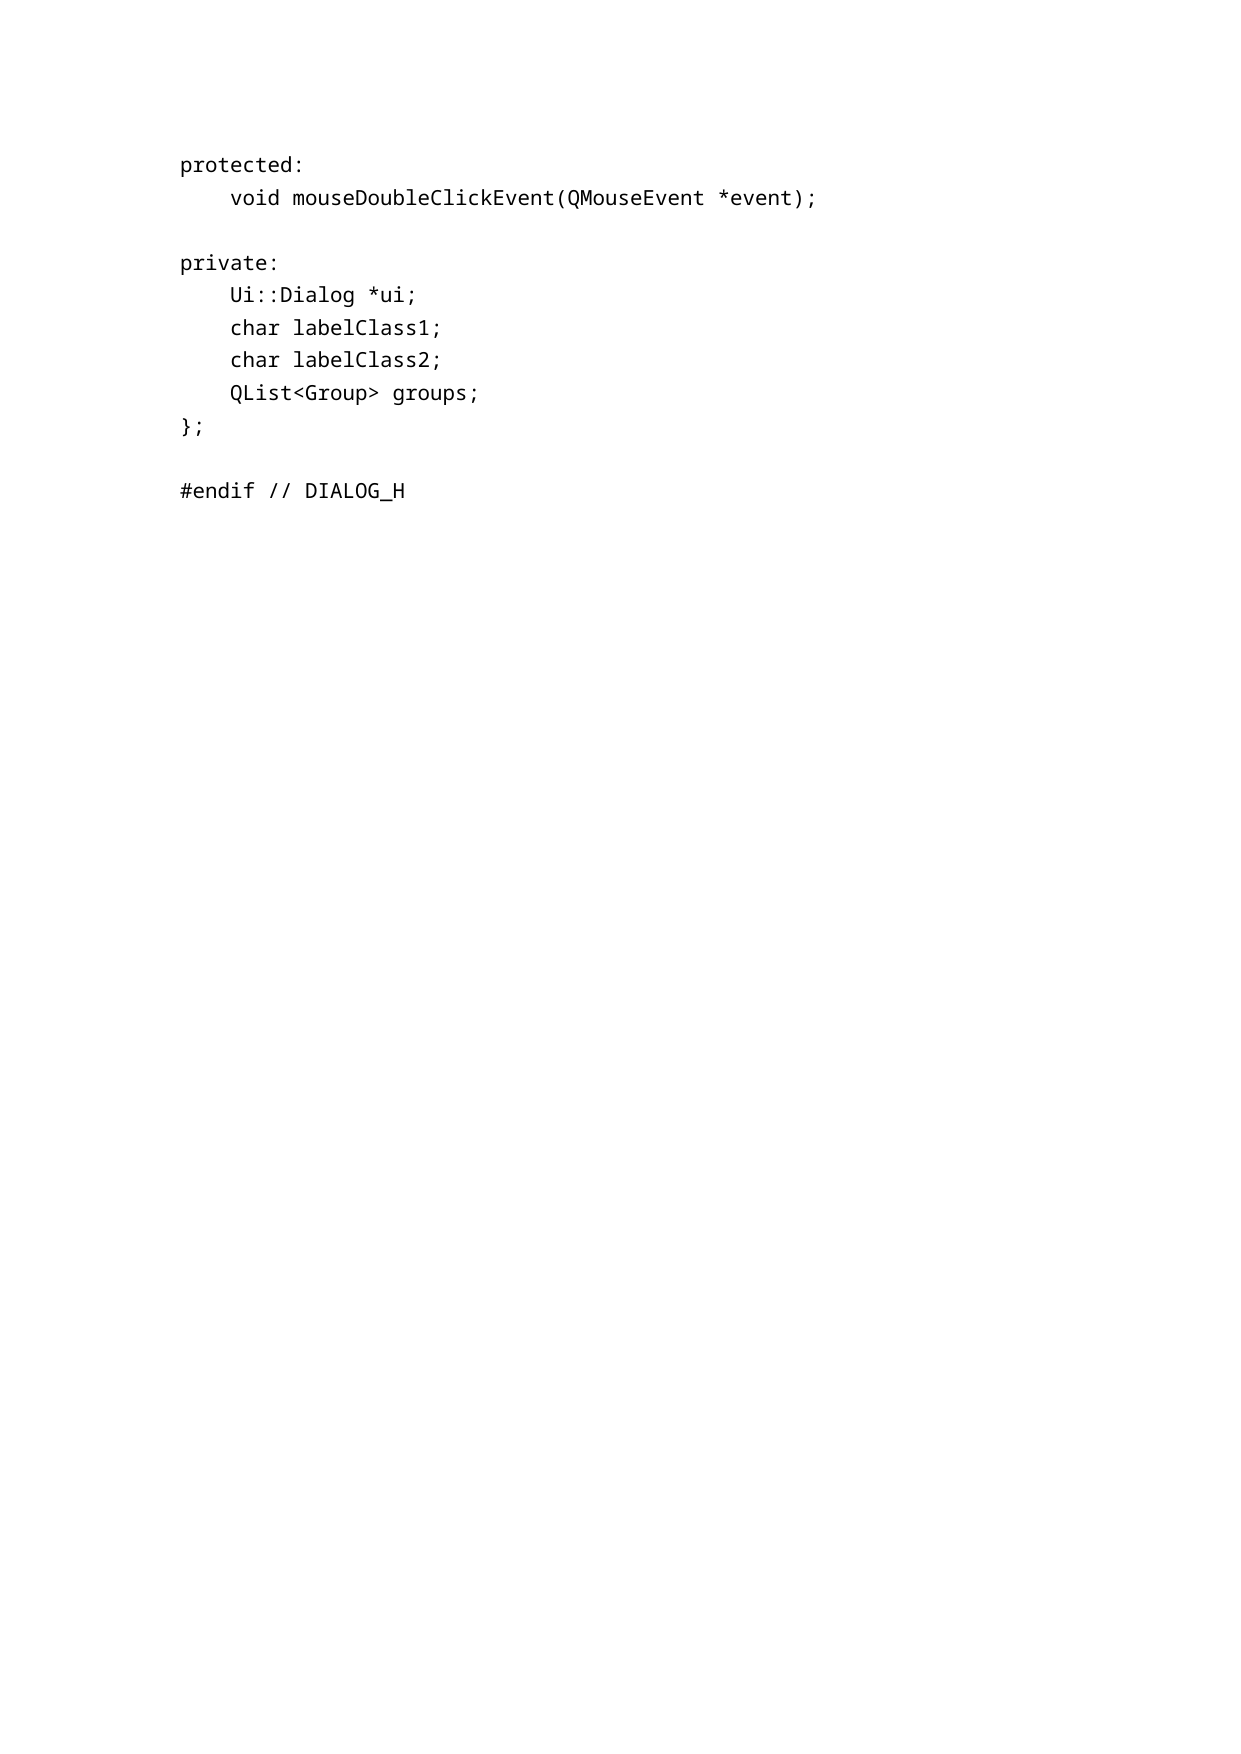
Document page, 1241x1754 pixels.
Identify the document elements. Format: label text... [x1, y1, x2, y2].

text private: [180, 248, 1091, 276]
text char labelClass2; [180, 346, 1091, 374]
text protected: [180, 150, 1091, 178]
text QList<Group> groups; [180, 378, 1091, 407]
text void mouseDoubleClickEvent(QMouseEvent *event); [180, 183, 1091, 211]
text }; [180, 411, 1091, 439]
text #endif // DIALOG_H [180, 476, 1091, 504]
text Ui::Dialog *ui; [180, 280, 1091, 309]
text char labelClass1; [180, 313, 1091, 341]
